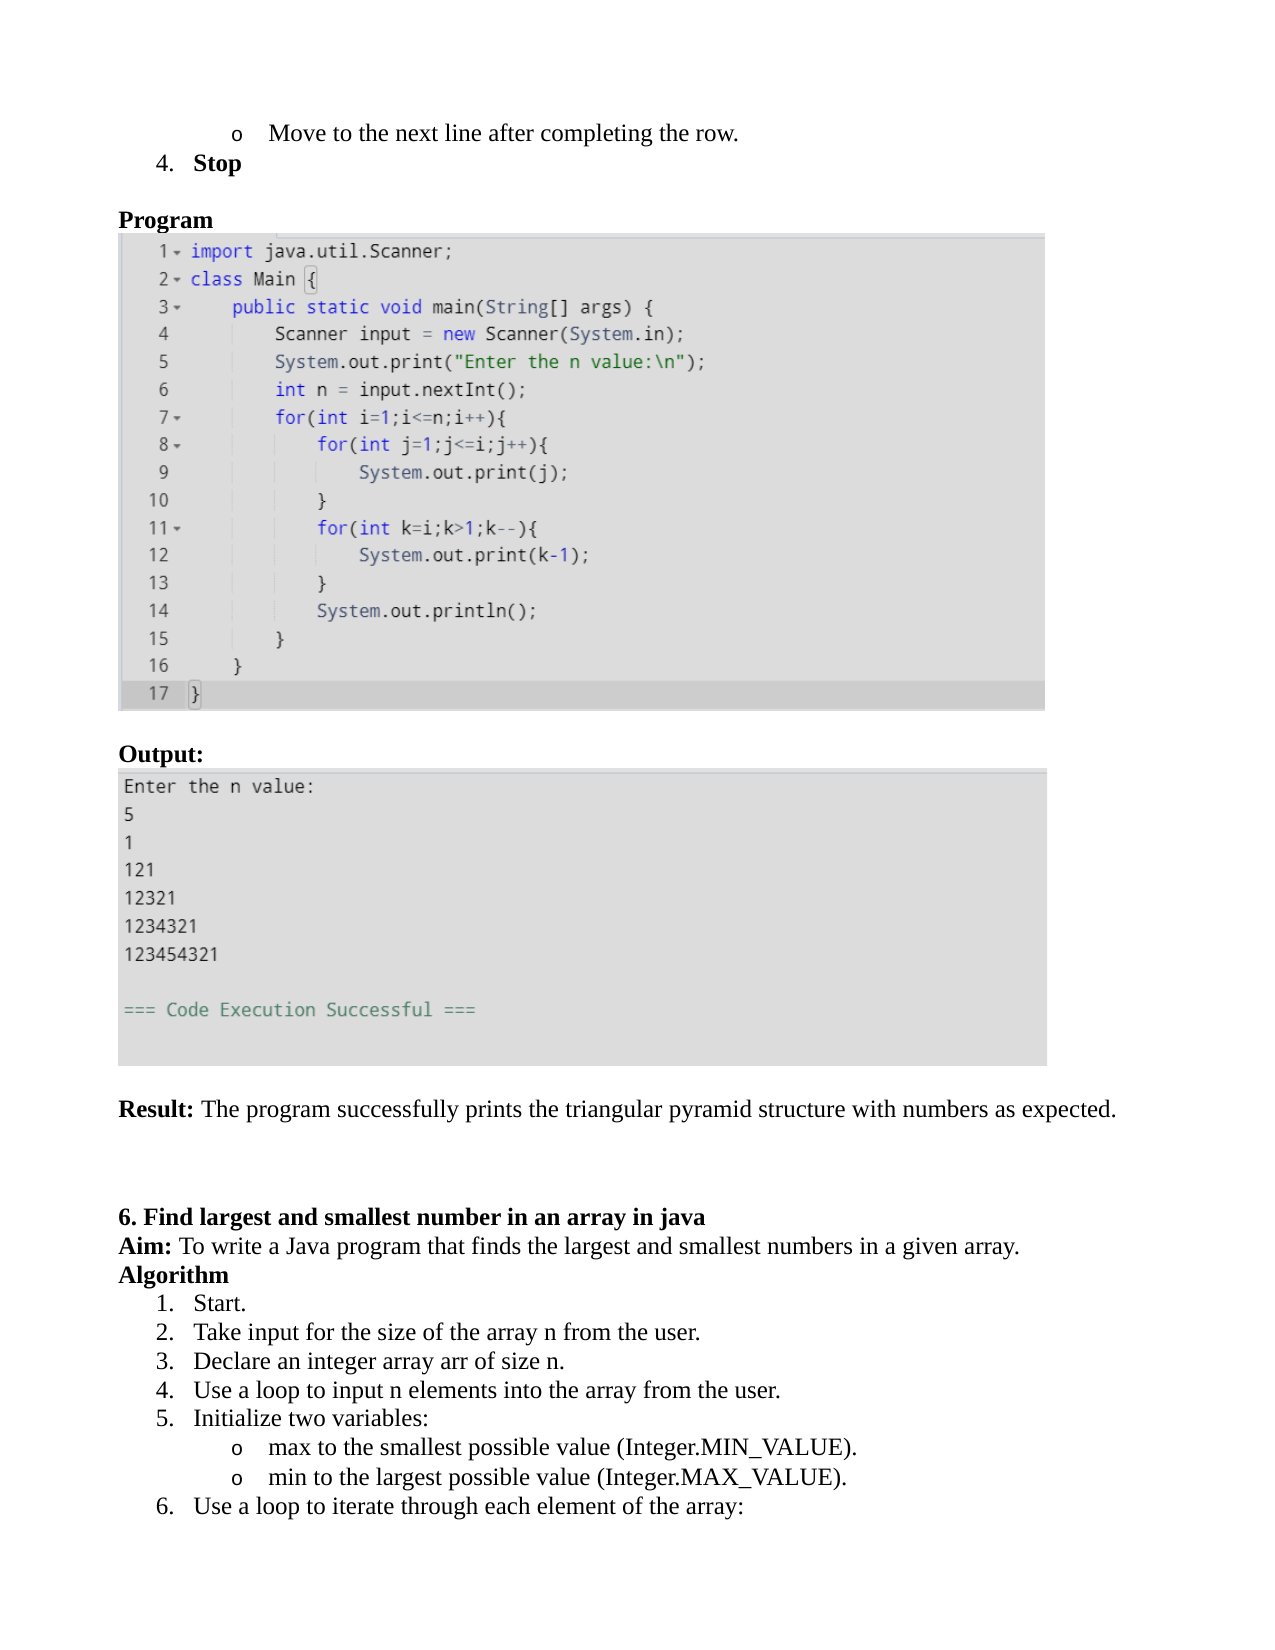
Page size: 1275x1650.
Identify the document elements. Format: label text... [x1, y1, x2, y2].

text Aim: To write a Java program that finds the largest and smallest numbers in a given array. [118, 1231, 1157, 1260]
text Result: The program successfully prints the triangular pyramid structure with numbers as expected. [118, 1094, 1157, 1123]
list Use a loop to input n elements into the array from the user. [156, 1375, 1157, 1403]
text Algorithm [118, 1260, 1157, 1288]
list min to the largest possible value (Integer.MAX_VALUE). [231, 1462, 1157, 1491]
list Use a loop to iterate through each element of the array: [156, 1491, 1157, 1520]
text Program [118, 205, 1157, 234]
list Take input for the size of the array n from the user. [156, 1317, 1157, 1346]
text Output: [118, 739, 1157, 768]
list Move to the next line after completing the row. [231, 118, 1157, 148]
list Stop [156, 148, 1157, 176]
list Declare an integer array arr of size n. [156, 1346, 1157, 1375]
list max to the smallest possible value (Integer.MIN_VALUE). [231, 1432, 1157, 1462]
list Start. [156, 1288, 1157, 1317]
list Initialize two variables: [156, 1403, 1157, 1432]
text 6. Find largest and smallest number in an array in java [118, 1181, 1157, 1231]
